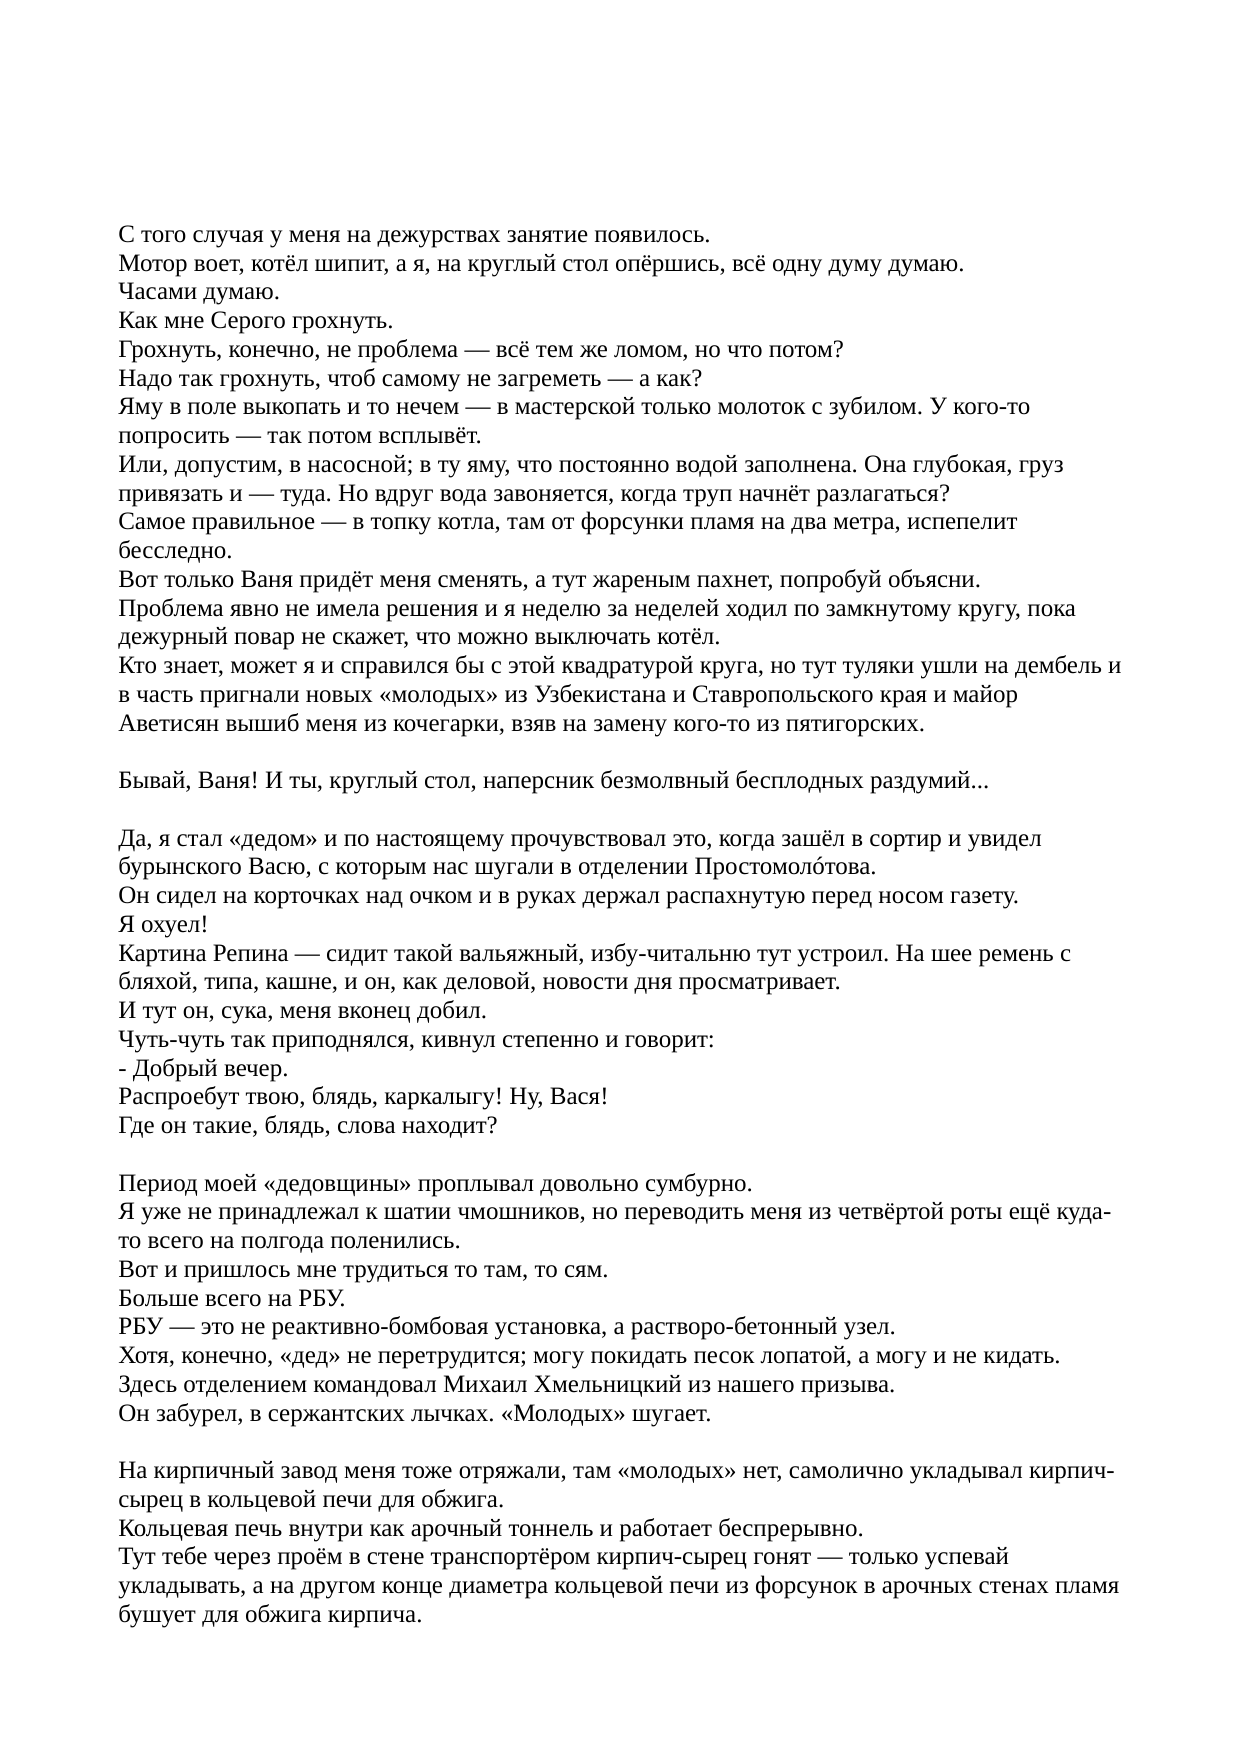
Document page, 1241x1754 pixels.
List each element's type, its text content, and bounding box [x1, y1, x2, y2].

text Проблема явно не имела решения и я неделю за неделей ходил по замкнутому кругу, пока дежурный повар не скажет, что можно выключать котёл. [118, 593, 1122, 650]
text С того случая у меня на дежурствах занятие появилось. [118, 219, 1122, 248]
text Бывай, Ваня! И ты, круглый стол, наперсник безмолвный бесплодных раздумий... [118, 765, 1122, 794]
text Вот только Ваня придёт меня сменять, а тут жареным пахнет, попробуй объясни. [118, 564, 1122, 593]
text Как мне Серого грохнуть. [118, 305, 1122, 334]
text Кольцевая печь внутри как арочный тоннель и работает беспрерывно. [118, 1513, 1122, 1541]
text Кто знает, может я и справился бы с этой квадратурой круга, но тут туляки ушли на дембель и в часть пригнали новых «молодых» из Узбекистана и Ставропольского края и майор Аветисян вышиб меня из кочегарки, взяв на замену кого-то из пятигорских. [118, 650, 1122, 736]
text Тут тебе через проём в стене транспортёром кирпич-сырец гонят — только успевай укладывать, а на другом конце диаметра кольцевой печи из форсунок в арочных стенах пламя бушует для обжига кирпича. [118, 1541, 1122, 1628]
text Период моей «дедовщины» проплывал довольно сумбурно. [118, 1168, 1122, 1196]
text Хотя, конечно, «дед» не перетрудится; могу покидать песок лопатой, а могу и не кидать. [118, 1340, 1122, 1369]
text Распроебут твою, блядь, каркалыгу! Ну, Вася! [118, 1081, 1122, 1110]
text Я уже не принадлежал к шатии чмошников, но переводить меня из четвёртой роты ещё куда-то всего на полгода поленились. [118, 1196, 1122, 1254]
text Или, допустим, в насосной; в ту яму, что постоянно водой заполнена. Она глубокая, груз привязать и — туда. Но вдруг вода завоняется, когда труп начнёт разлагаться? [118, 449, 1122, 506]
text Грохнуть, конечно, не проблема — всё тем же ломом, но что потом? [118, 334, 1122, 363]
text Чуть-чуть так приподнялся, кивнул степенно и говорит: [118, 1024, 1122, 1053]
text Часами думаю. [118, 276, 1122, 305]
text - Добрый вечер. [118, 1053, 1122, 1081]
text Здесь отделением командовал Михаил Хмельницкий из нашего призыва. [118, 1369, 1122, 1398]
text Да, я стал «дедом» и по настоящему прочувствовал это, когда зашёл в сортир и увидел бурынского Васю, с которым нас шугали в отделении Простомолóтова. [118, 823, 1122, 880]
text РБУ — это не реактивно-бомбовая установка, а растворо-бетонный узел. [118, 1311, 1122, 1340]
text Надо так грохнуть, чтоб самому не загреметь — а как? [118, 363, 1122, 391]
text И тут он, сука, меня вконец добил. [118, 995, 1122, 1024]
text Он сидел на корточках над очком и в руках держал распахнутую перед носом газету. [118, 880, 1122, 909]
text Где он такие, блядь, слова находит? [118, 1110, 1122, 1139]
text Вот и пришлось мне трудиться то там, то сям. [118, 1254, 1122, 1283]
text Больше всего на РБУ. [118, 1283, 1122, 1311]
text На кирпичный завод меня тоже отряжали, там «молодых» нет, самолично укладывал кирпич-сырец в кольцевой печи для обжига. [118, 1455, 1122, 1513]
text Он забурел, в сержантских лычках. «Молодых» шугает. [118, 1398, 1122, 1426]
text Картина Репина — сидит такой вальяжный, избу-читальню тут устроил. На шее ремень с бляхой, типа, кашне, и он, как деловой, новости дня просматривает. [118, 938, 1122, 995]
text Самое правильное — в топку котла, там от форсунки пламя на два метра, испепелит бесследно. [118, 506, 1122, 564]
text Я охуел! [118, 909, 1122, 938]
text Мотор воет, котёл шипит, а я, на круглый стол опёршись, всё одну думу думаю. [118, 248, 1122, 276]
text Яму в поле выкопать и то нечем — в мастерской только молоток с зубилом. У кого-то попросить — так потом всплывёт. [118, 391, 1122, 449]
